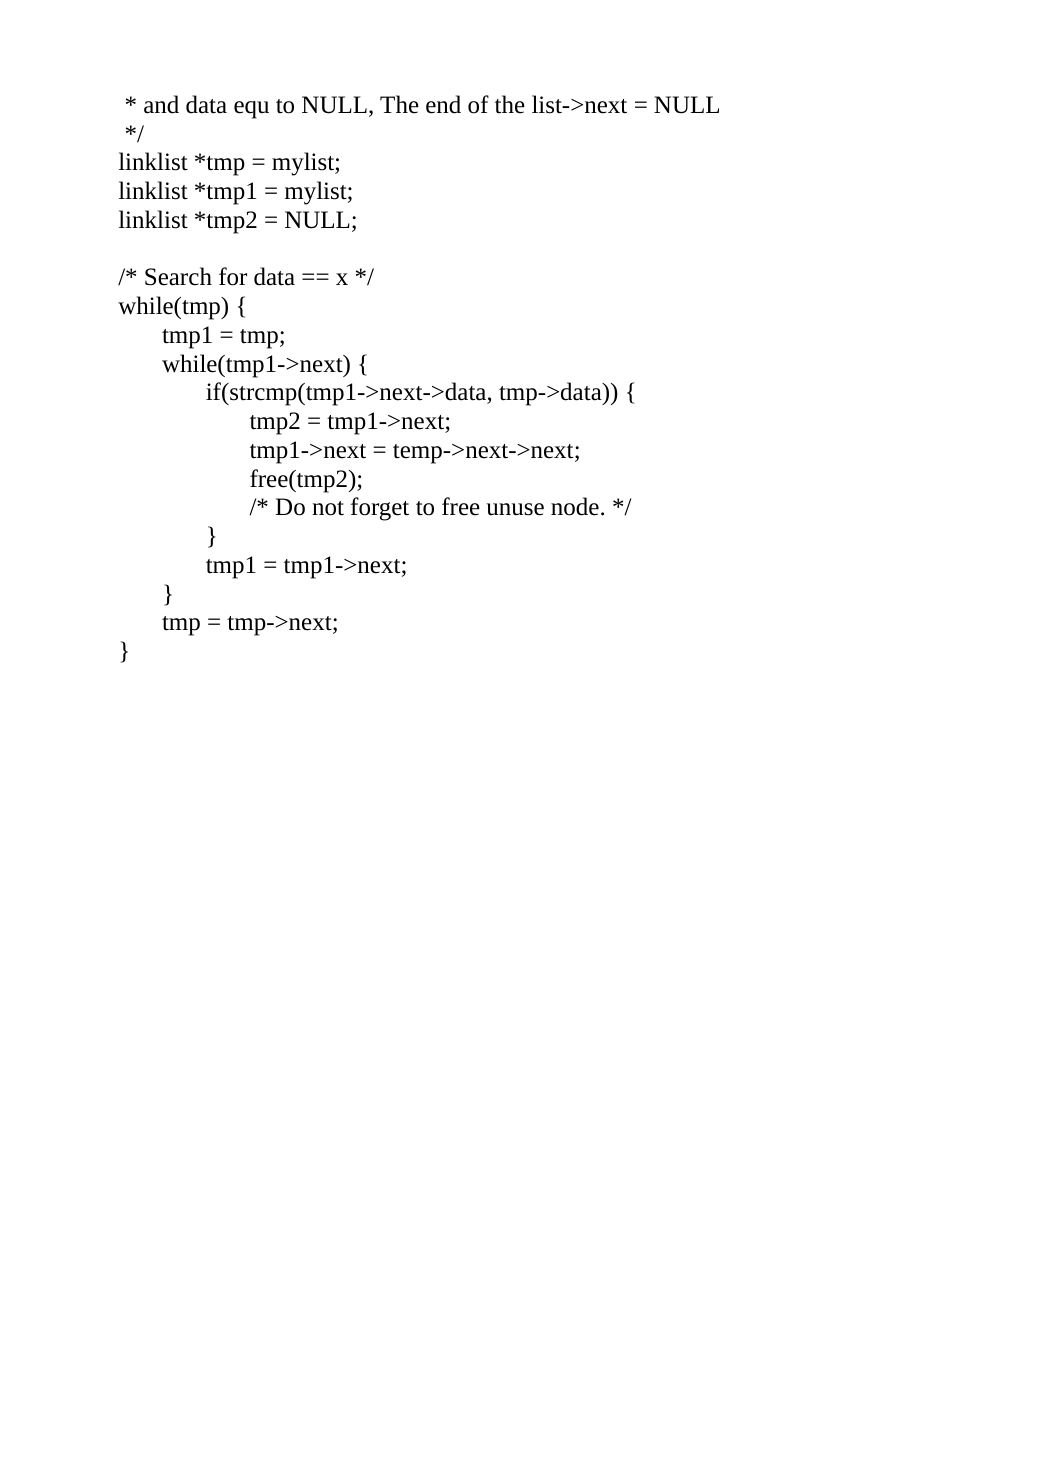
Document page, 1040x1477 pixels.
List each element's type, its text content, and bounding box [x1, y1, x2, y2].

text tmp2 = tmp1->next; [118, 406, 921, 435]
text linklist *tmp1 = mylist; [118, 176, 921, 205]
text linklist *tmp = mylist; [118, 147, 921, 176]
text } [118, 579, 921, 607]
text linklist *tmp2 = NULL; [118, 205, 921, 234]
text } [118, 636, 921, 665]
text tmp1->next = temp->next->next; [118, 435, 921, 464]
text while(tmp1->next) { [118, 349, 921, 377]
text /* Search for data == x */ [118, 262, 921, 291]
text tmp1 = tmp; [118, 320, 921, 349]
text if(strcmp(tmp1->next->data, tmp->data)) { [118, 377, 921, 406]
text * and data equ to NULL, The end of the list->next = NULL [118, 90, 921, 119]
text tmp = tmp->next; [118, 607, 921, 636]
text free(tmp2); [118, 464, 921, 492]
text while(tmp) { [118, 291, 921, 320]
text } [118, 521, 921, 550]
text tmp1 = tmp1->next; [118, 550, 921, 579]
text /* Do not forget to free unuse node. */ [118, 492, 921, 521]
text */ [118, 119, 921, 147]
